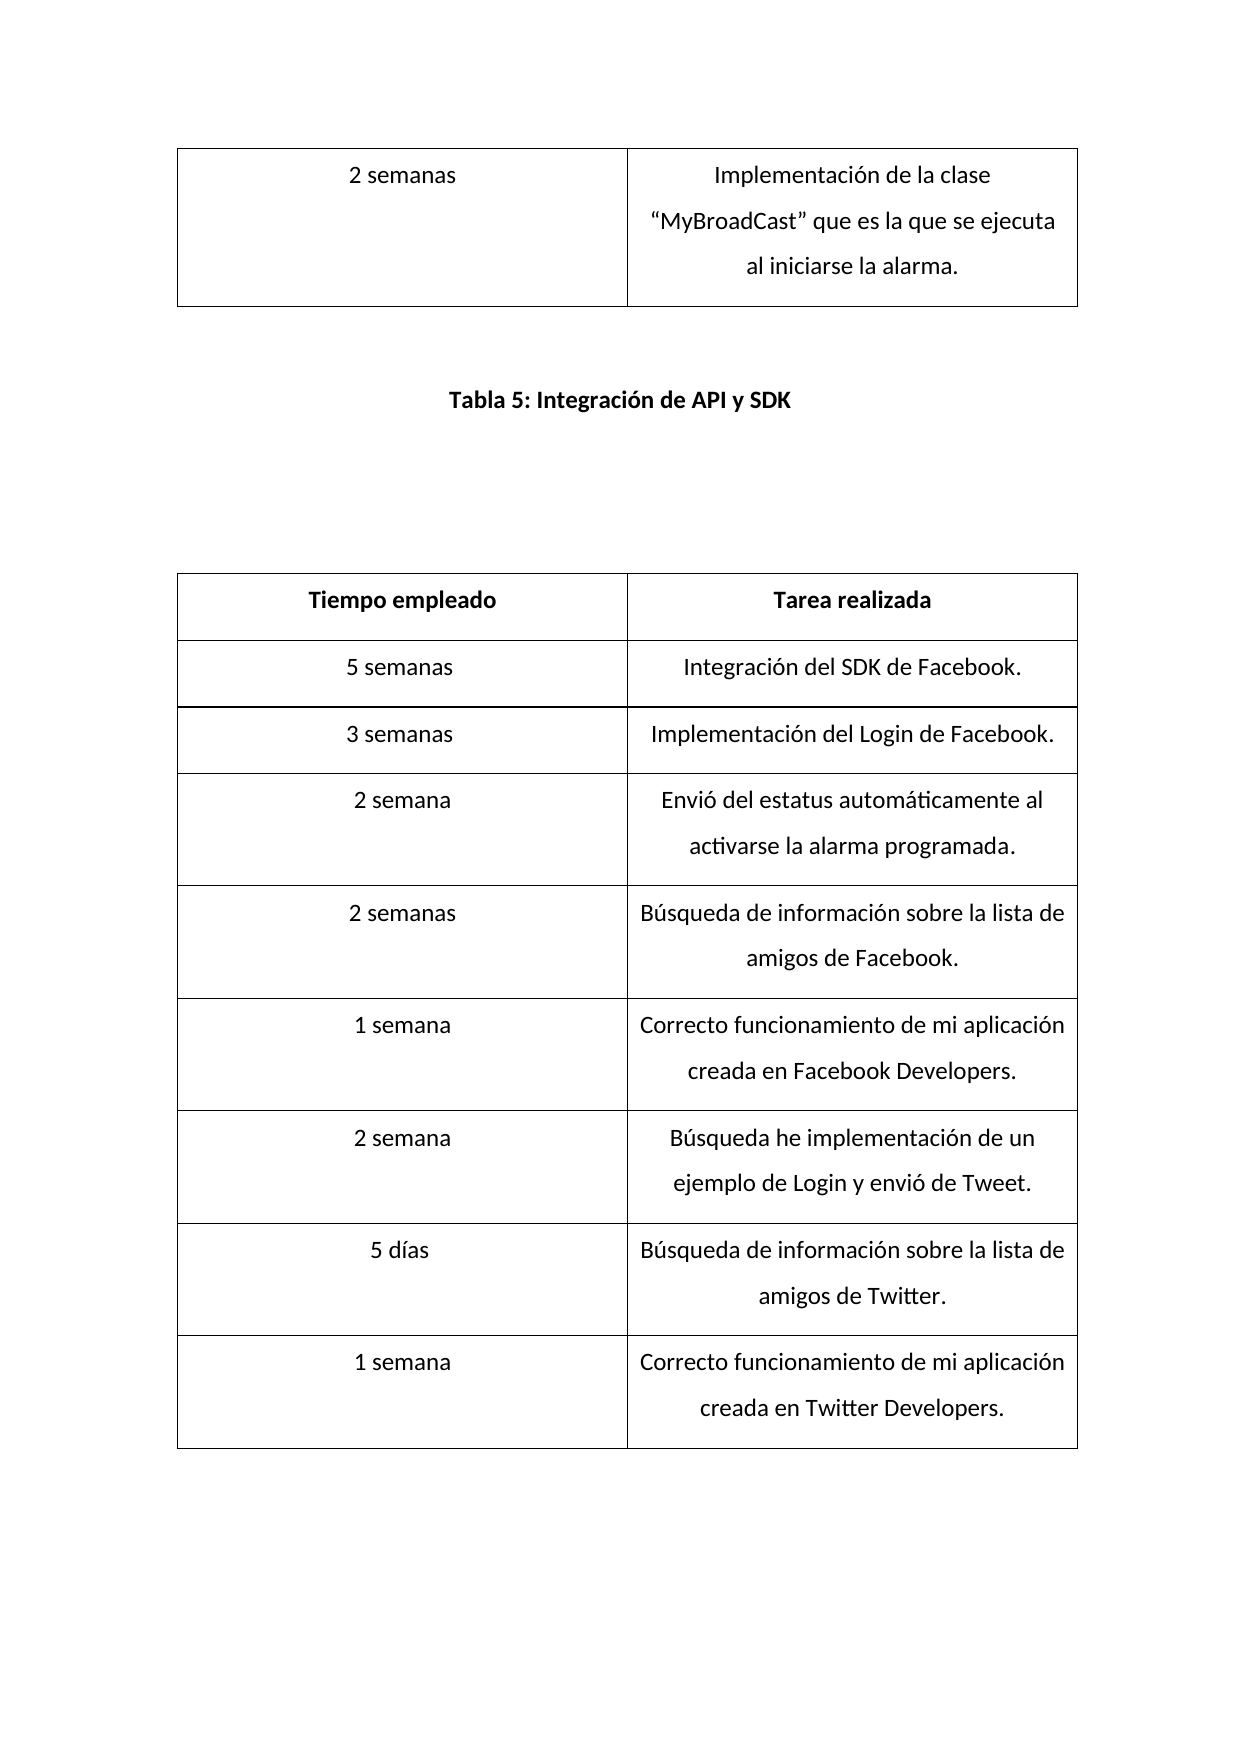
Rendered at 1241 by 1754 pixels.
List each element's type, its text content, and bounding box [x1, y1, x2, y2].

table_cell 1 semana [178, 1336, 627, 1447]
table_cell 3 semanas [178, 708, 627, 773]
table_cell 2 semanas [178, 149, 627, 306]
table_cell Correcto funcionamiento de mi aplicación creada en Twitter Developers. [628, 1336, 1077, 1447]
table_cell Implementación de la clase “MyBroadCast” que es la que se ejecuta al iniciarse la alarma. [628, 149, 1077, 306]
table_cell Búsqueda he implementación de un ejemplo de Login y envió de Tweet. [628, 1111, 1077, 1223]
table_cell Búsqueda de información sobre la lista de amigos de Facebook. [628, 886, 1077, 998]
table_cell 5 días [178, 1224, 627, 1335]
table_header Tiempo empleado [178, 574, 627, 640]
table_cell 5 semanas [178, 641, 627, 706]
table_header Tarea realizada [628, 574, 1077, 640]
table_cell Búsqueda de información sobre la lista de amigos de Twitter. [628, 1224, 1077, 1335]
table_cell 2 semana [178, 1111, 627, 1223]
table_cell 2 semanas [178, 886, 627, 998]
table_cell Integración del SDK de Facebook. [628, 641, 1077, 706]
table_cell 2 semana [178, 774, 627, 885]
table_cell Implementación del Login de Facebook. [628, 708, 1077, 773]
table_cell Correcto funcionamiento de mi aplicación creada en Facebook Developers. [628, 999, 1077, 1110]
table_cell Envió del estatus automáticamente al activarse la alarma programada. [628, 774, 1077, 885]
text Tabla 5: Integración de API y SDK [177, 384, 1063, 414]
table_cell 1 semana [178, 999, 627, 1110]
